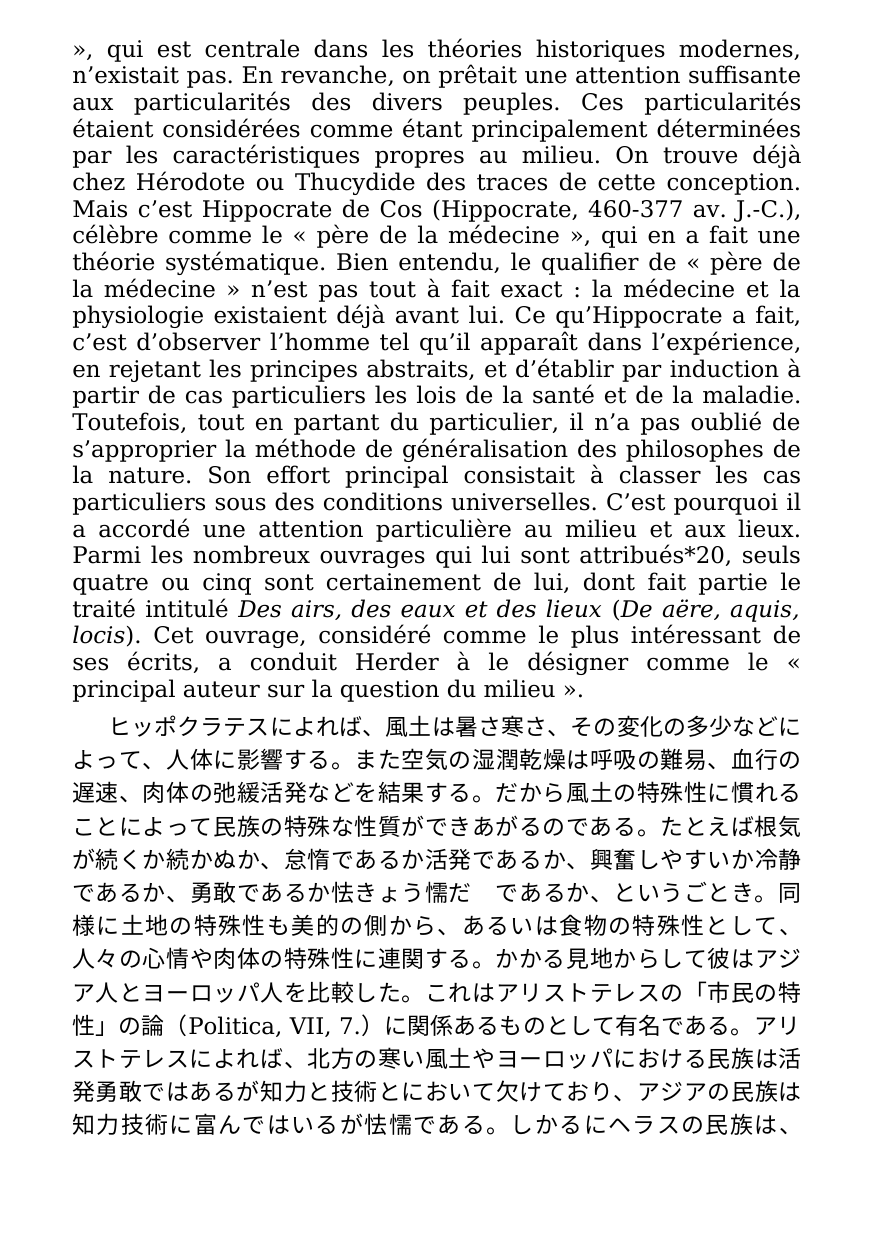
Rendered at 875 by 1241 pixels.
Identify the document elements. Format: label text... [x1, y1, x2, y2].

text », qui est centrale dans les théories historiques modernes, n’existait pas. En revanche, on prêtait une attention suffisante aux particularités des divers peuples. Ces particularités étaient considérées comme étant principalement déterminées par les caractéristiques propres au milieu. On trouve déjà chez Hérodote ou Thucydide des traces de cette conception. Mais c’est Hippocrate de Cos (Hippocrate, 460-377 av. J.-C.), célèbre comme le « père de la médecine », qui en a fait une théorie systématique. Bien entendu, le qualifier de « père de la médecine » n’est pas tout à fait exact : la médecine et la physiologie existaient déjà avant lui. Ce qu’Hippocrate a fait, c’est d’observer l’homme tel qu’il apparaît dans l’expérience, en rejetant les principes abstraits, et d’établir par induction à partir de cas particuliers les lois de la santé et de la maladie. Toutefois, tout en partant du particulier, il n’a pas oublié de s’approprier la méthode de généralisation des philosophes de la nature. Son effort principal consistait à classer les cas particuliers sous des conditions universelles. C’est pourquoi il a accordé une attention particulière au milieu et aux lieux. Parmi les nombreux ouvrages qui lui sont attribués*20, seuls quatre ou cinq sont certainement de lui, dont fait partie le traité intitulé Des airs, des eaux et des lieux (De aëre, aquis, locis). Cet ouvrage, considéré comme le plus intéressant de ses écrits, a conduit Herder à le désigner comme le « principal auteur sur la question du milieu ». [72, 36, 802, 703]
text ヒッポクラテスによれば、風土は暑さ寒さ、その変化の多少などによって、人体に影響する。また空気の湿潤乾燥は呼吸の難易、血行の遅速、肉体の弛緩活発などを結果する。だから風土の特殊性に慣れることによって民族の特殊な性質ができあがるのである。たとえば根気が続くか続かぬか、怠惰であるか活発であるか、興奮しやすいか冷静であるか、勇敢であるか怯きょう懦だ であるか、というごとき。同様に土地の特殊性も美的の側から、あるいは食物の特殊性として、人々の心情や肉体の特殊性に連関する。かかる見地からして彼はアジア人とヨーロッパ人を比較した。これはアリストテレスの「市民の特性」の論（Politica, VII, 7.）に関係あるものとして有名である。アリストテレスによれば、北方の寒い風土やヨーロッパにおける民族は活発勇敢ではあるが知力と技術とにおいて欠けており、アジアの民族は知力技術に富んではいるが怯懦である。しかるにヘラスの民族は、 [72, 709, 802, 1141]
